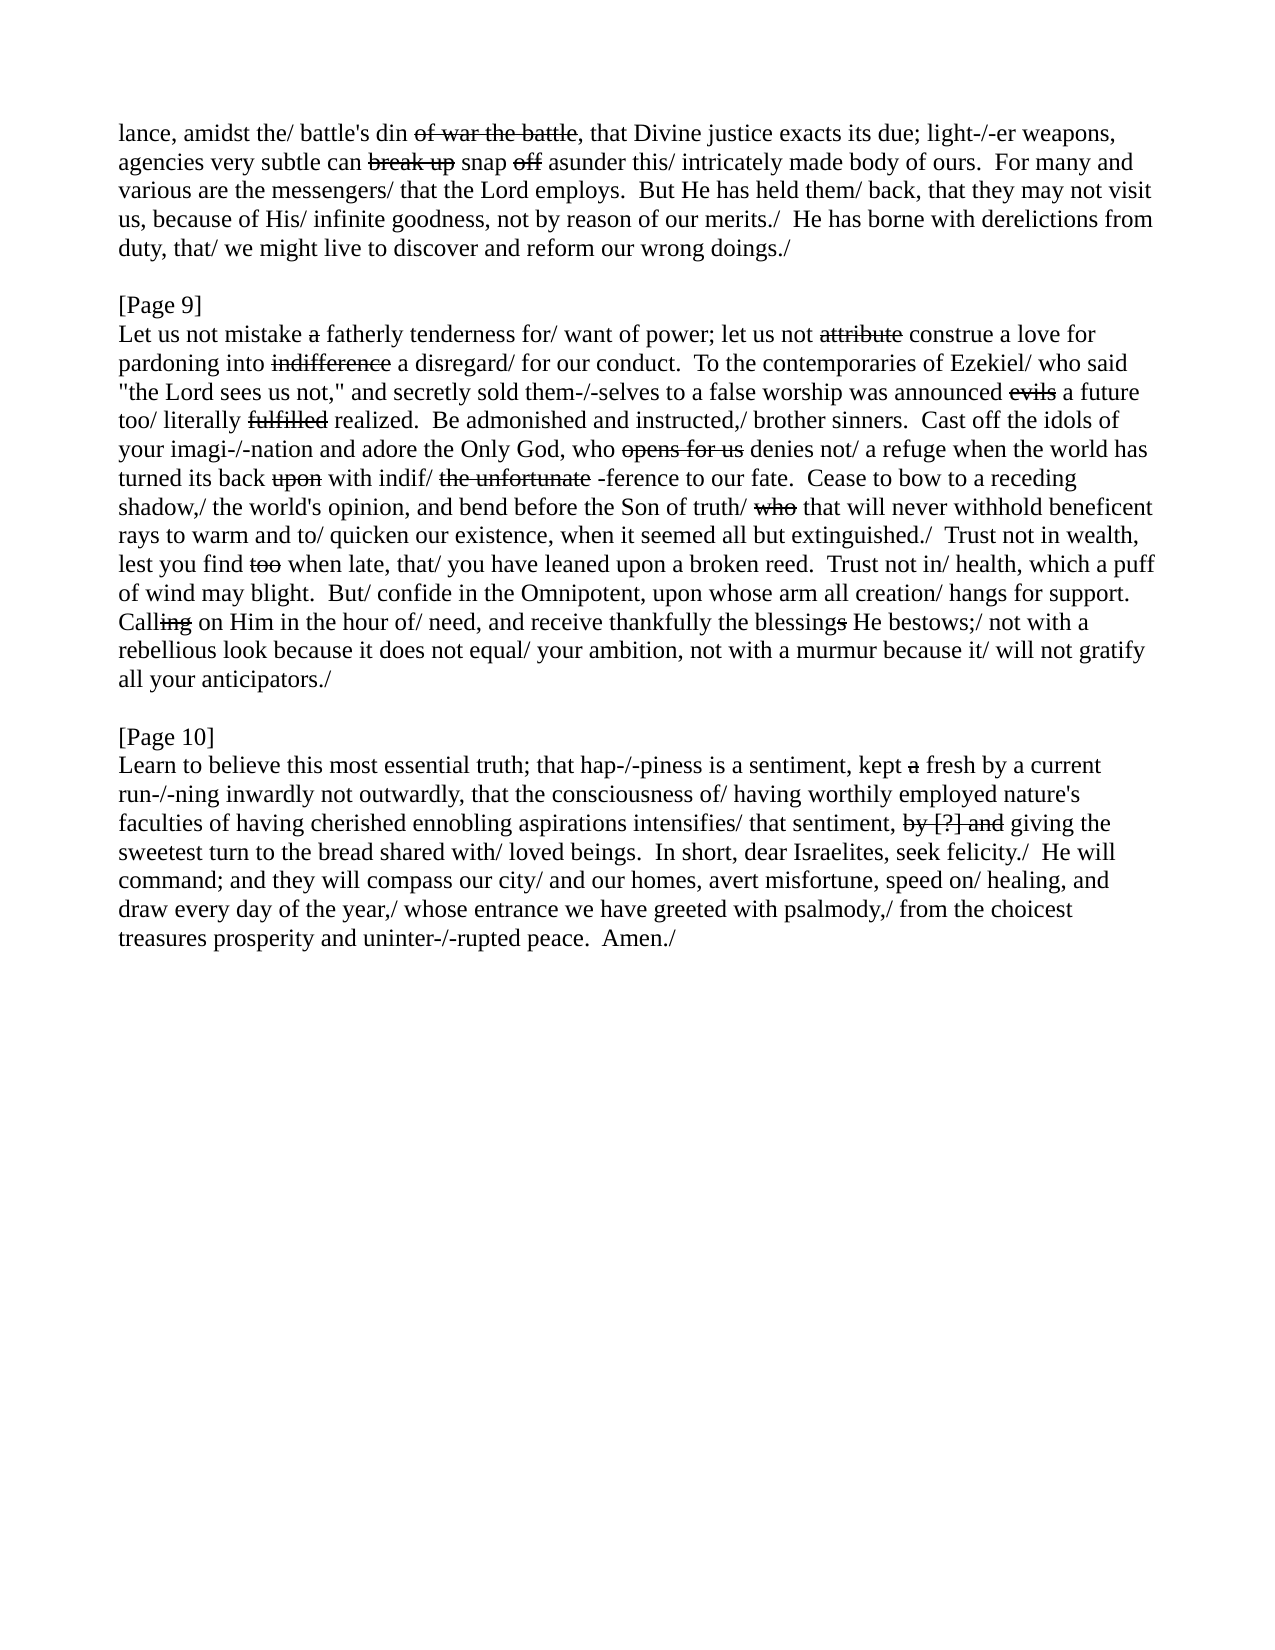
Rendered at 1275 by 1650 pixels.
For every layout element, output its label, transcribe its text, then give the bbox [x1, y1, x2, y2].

text Learn to believe this most essential truth; that hap-/-piness is a sentiment, kept a fresh by a current run-/-ning inwardly not outwardly, that the consciousness of/ having worthily employed nature's faculties of having cherished ennobling aspirations intensifies/ that sentiment, by [?] and giving the sweetest turn to the bread shared with/ loved beings. In short, dear Israelites, seek felicity./ He will command; and they will compass our city/ and our homes, avert misfortune, speed on/ healing, and draw every day of the year,/ whose entrance we have greeted with psalmody,/ from the choicest treasures prosperity and uninter-/-rupted peace. Amen./ [118, 751, 1157, 952]
text [Page 10] [118, 722, 1157, 751]
text [Page 9] [118, 291, 1157, 319]
text Let us not mistake a fatherly tenderness for/ want of power; let us not attribute construe a love for pardoning into indifference a disregard/ for our conduct. To the contemporaries of Ezekiel/ who said "the Lord sees us not," and secretly sold them-/-selves to a false worship was announced evils a future too/ literally fulfilled realized. Be admonished and instructed,/ brother sinners. Cast off the idols of your imagi-/-nation and adore the Only God, who opens for us denies not/ a refuge when the world has turned its back upon with indif/ the unfortunate -ference to our fate. Cease to bow to a receding shadow,/ the world's opinion, and bend before the Son of truth/ who that will never withhold beneficent rays to warm and to/ quicken our existence, when it seemed all but extinguished./ Trust not in wealth, lest you find too when late, that/ you have leaned upon a broken reed. Trust not in/ health, which a puff of wind may blight. But/ confide in the Omnipotent, upon whose arm all creation/ hangs for support. Calling on Him in the hour of/ need, and receive thankfully the blessings He bestows;/ not with a rebellious look because it does not equal/ your ambition, not with a murmur because it/ will not gratify all your anticipators./ [118, 319, 1157, 693]
text lance, amidst the/ battle's din of war the battle, that Divine justice exacts its due; light-/-er weapons, agencies very subtle can break up snap off asunder this/ intricately made body of ours. For many and various are the messengers/ that the Lord employs. But He has held them/ back, that they may not visit us, because of His/ infinite goodness, not by reason of our merits./ He has borne with derelictions from duty, that/ we might live to discover and reform our wrong doings./ [118, 118, 1157, 262]
